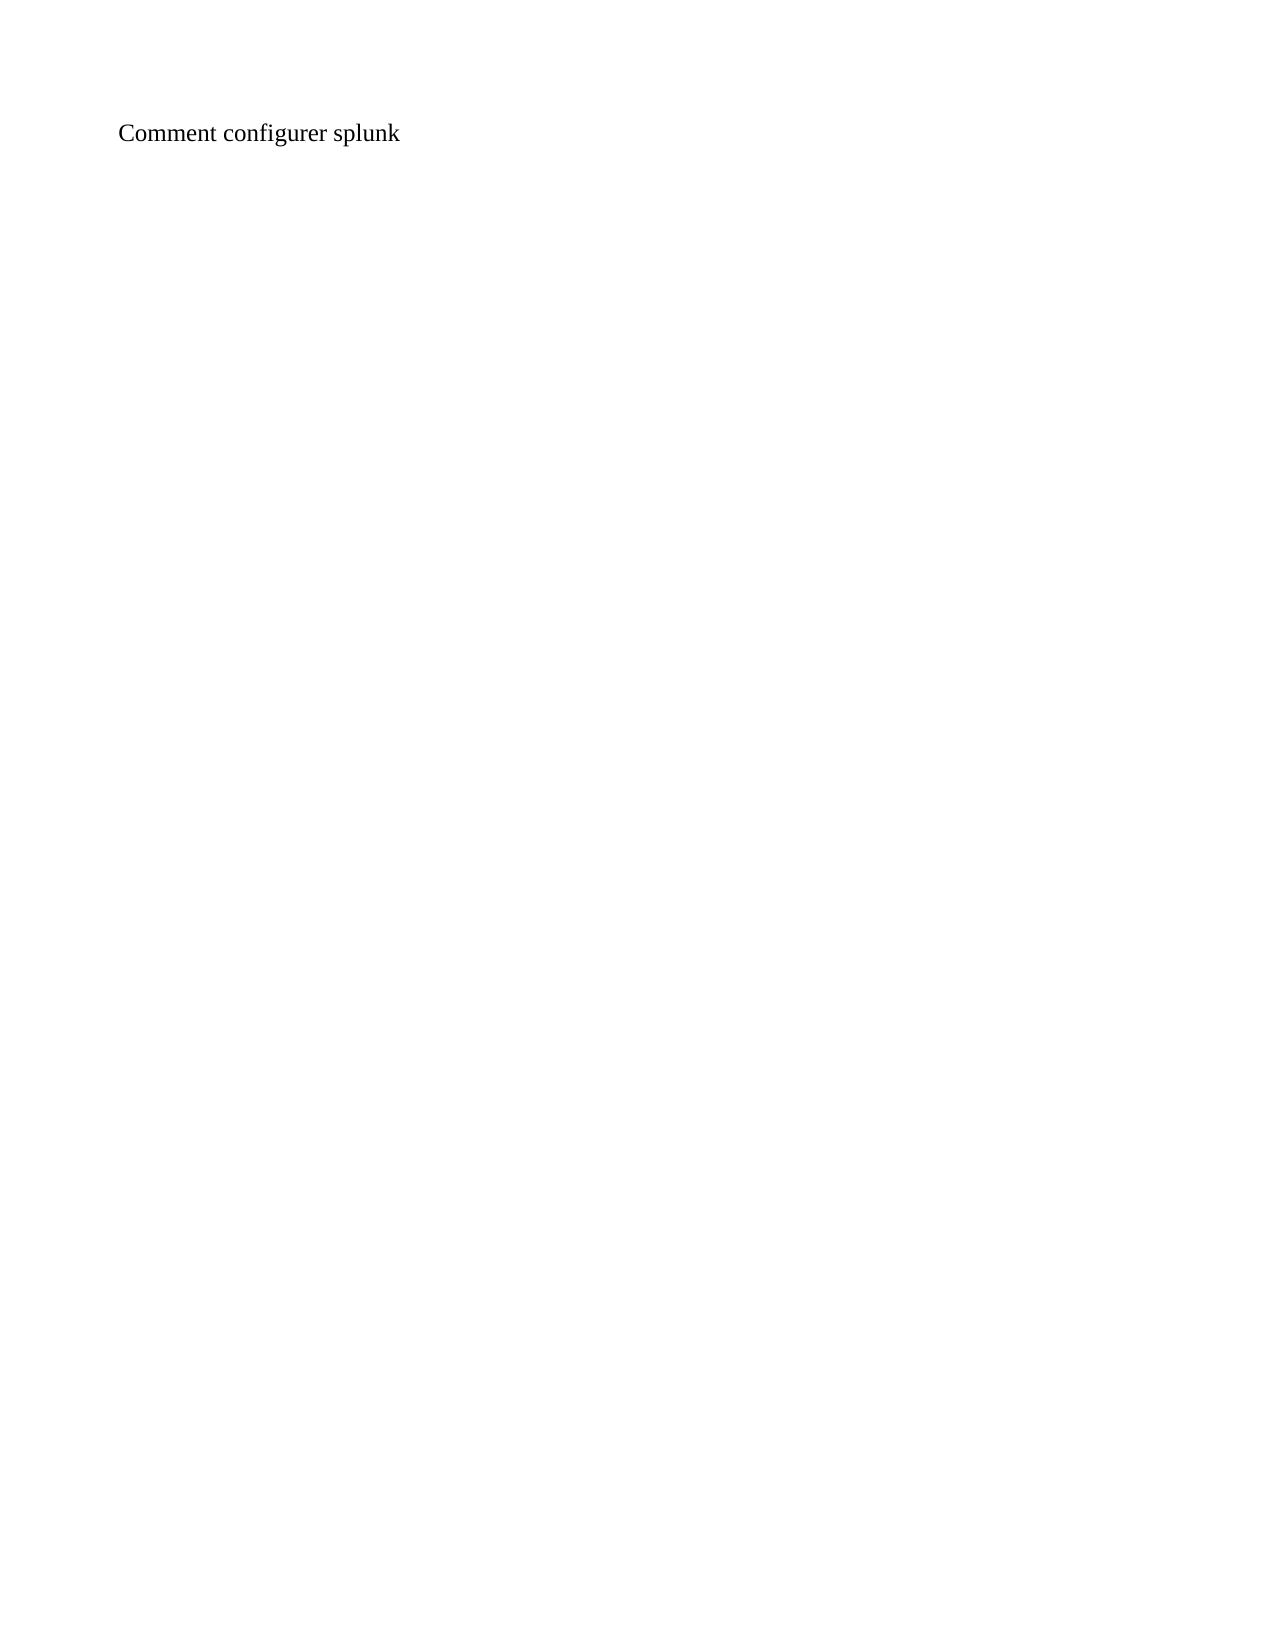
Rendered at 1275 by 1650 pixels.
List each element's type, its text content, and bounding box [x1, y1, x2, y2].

text Comment configurer splunk [118, 118, 1157, 147]
